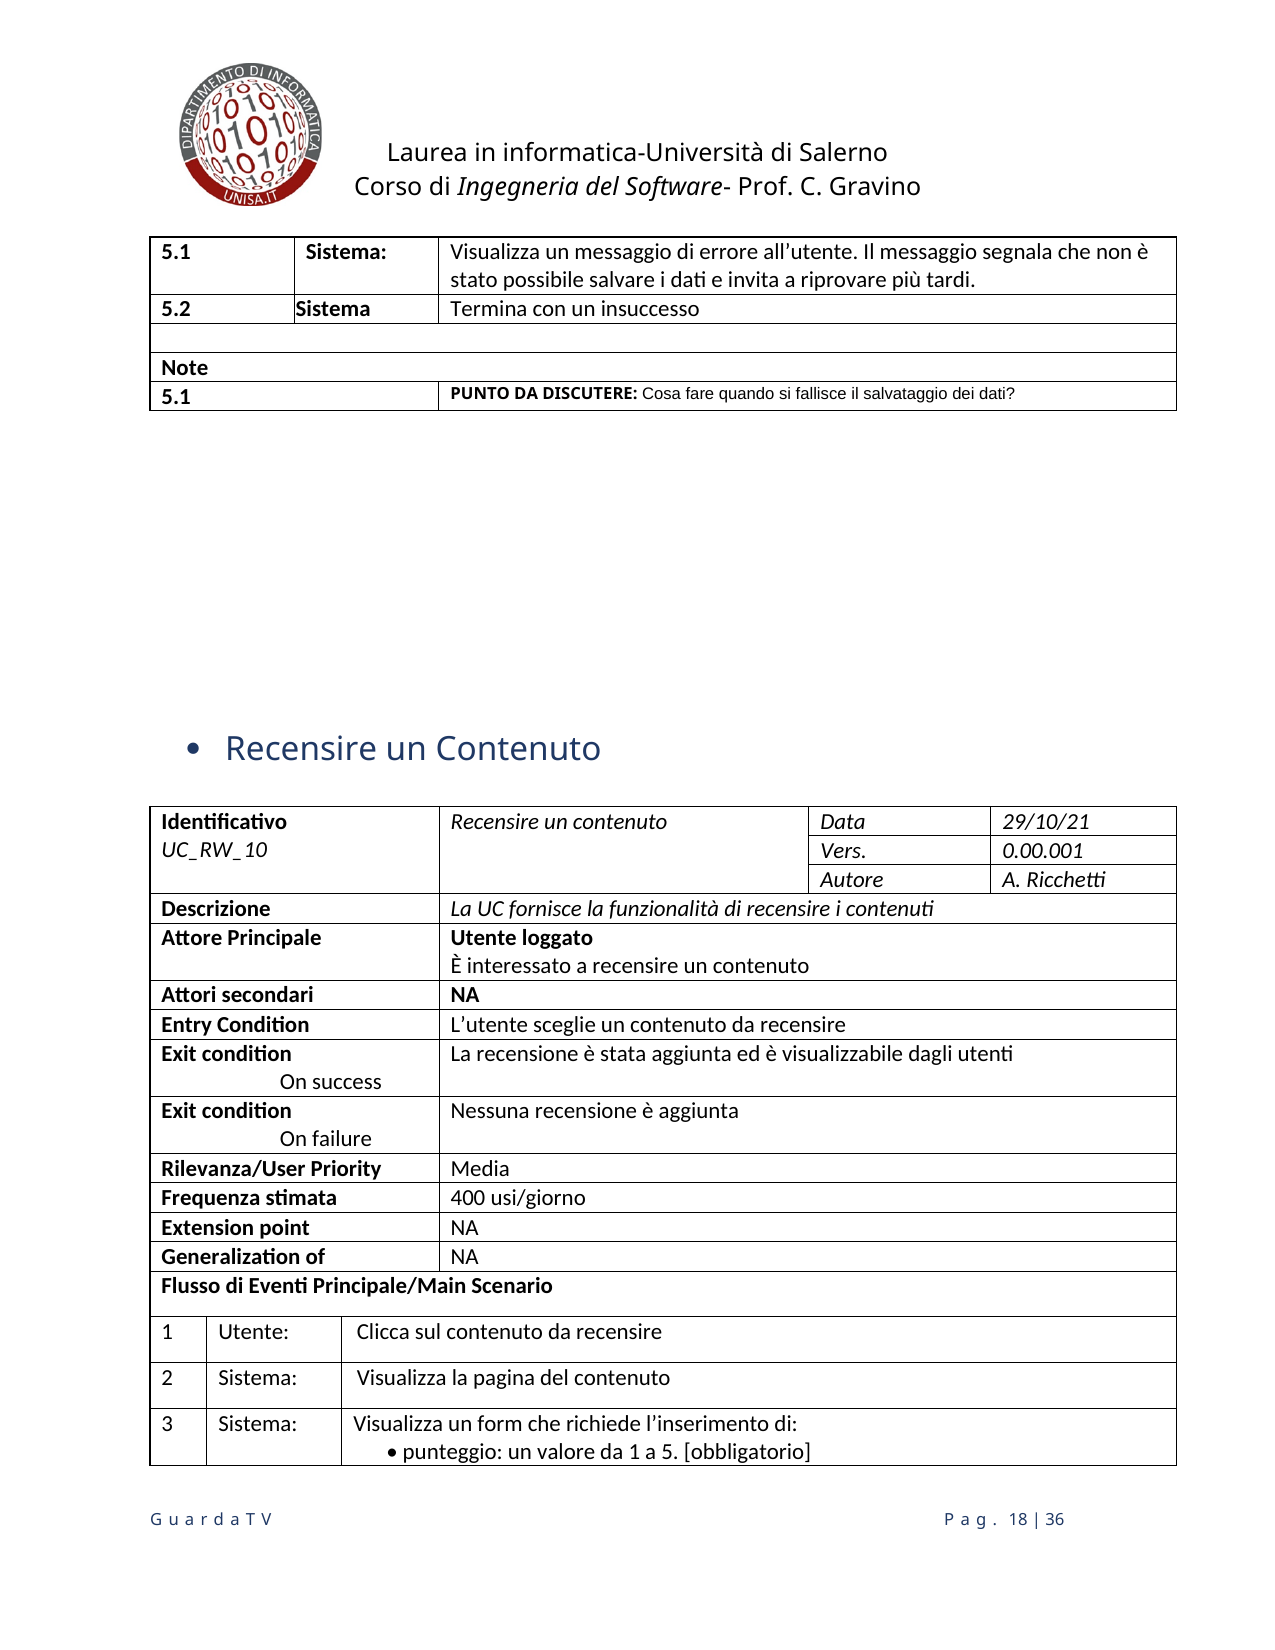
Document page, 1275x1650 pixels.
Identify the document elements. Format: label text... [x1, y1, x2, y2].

table_cell Sistema: [207, 1409, 341, 1465]
table_cell NA [440, 981, 1176, 1009]
table_cell Visualizza un form che richiede l’inserimento di: • punteggio: un valore da 1 a 5. [obbligatorio] [342, 1409, 1176, 1465]
table_cell Sistema: [207, 1363, 341, 1408]
table_cell [151, 324, 1176, 352]
list Recensire un Contenuto [187, 725, 1125, 771]
table_cell Visualizza un messaggio di errore all’utente. Il messaggio segnala che non è stato possibile salvare i dati e invita a riprovare più tardi. [439, 238, 1176, 293]
table_cell Autore [809, 865, 990, 893]
table_cell Descrizione [151, 894, 439, 922]
table_cell Utente: [207, 1317, 341, 1362]
table_cell 3 [151, 1409, 206, 1465]
table_cell Rilevanza/User Priority [151, 1154, 439, 1182]
table_cell Note [151, 353, 1176, 381]
table_header Recensire un contenuto [440, 807, 808, 893]
table_cell 1 [151, 1317, 206, 1362]
table_cell Sistema [295, 295, 438, 323]
table_cell Clicca sul contenuto da recensire [342, 1317, 1176, 1362]
table_cell Vers. [809, 836, 990, 864]
table_cell Utente loggato È interessato a recensire un contenuto [440, 924, 1176, 979]
table_cell Exit condition On failure [151, 1097, 439, 1153]
table_cell Nessuna recensione è aggiunta [440, 1097, 1176, 1153]
table_cell 5.1 [151, 382, 438, 410]
table_cell Visualizza la pagina del contenuto [342, 1363, 1176, 1408]
table_cell La recensione è stata aggiunta ed è visualizzabile dagli utenti [440, 1040, 1176, 1096]
table_cell A. Ricchetti [991, 865, 1176, 893]
table_cell 2 [151, 1363, 206, 1408]
table_cell Extension point [151, 1213, 439, 1241]
table_cell Entry Condition [151, 1010, 439, 1038]
table_cell La UC fornisce la funzionalità di recensire i contenuti [440, 894, 1176, 922]
table_header Identificativo UC_RW_10 [151, 807, 439, 893]
table_cell L’utente sceglie un contenuto da recensire [440, 1010, 1176, 1038]
table_cell Attori secondari [151, 981, 439, 1009]
table_cell 5.1 [151, 238, 294, 293]
table_cell Sistema: [295, 238, 438, 293]
table_cell PUNTO DA DISCUTERE: Cosa fare quando si fallisce il salvataggio dei dati? [439, 382, 1176, 410]
table_cell Attore Principale [151, 924, 439, 979]
table_cell NA [440, 1242, 1176, 1271]
table_cell NA [440, 1213, 1176, 1241]
table_cell 0.00.001 [991, 836, 1176, 864]
table_cell Media [440, 1154, 1176, 1182]
table_cell Generalization of [151, 1242, 439, 1271]
table_header 29/10/21 [991, 807, 1176, 835]
table_cell Exit condition On success [151, 1040, 439, 1096]
table_cell 5.2 [151, 295, 294, 323]
table_cell Termina con un insuccesso [439, 295, 1176, 323]
table_cell Frequenza stimata [151, 1183, 439, 1212]
table_cell 400 usi/giorno [440, 1183, 1176, 1212]
table_cell Flusso di Eventi Principale/Main Scenario [151, 1272, 1176, 1316]
table_header Data [809, 807, 990, 835]
